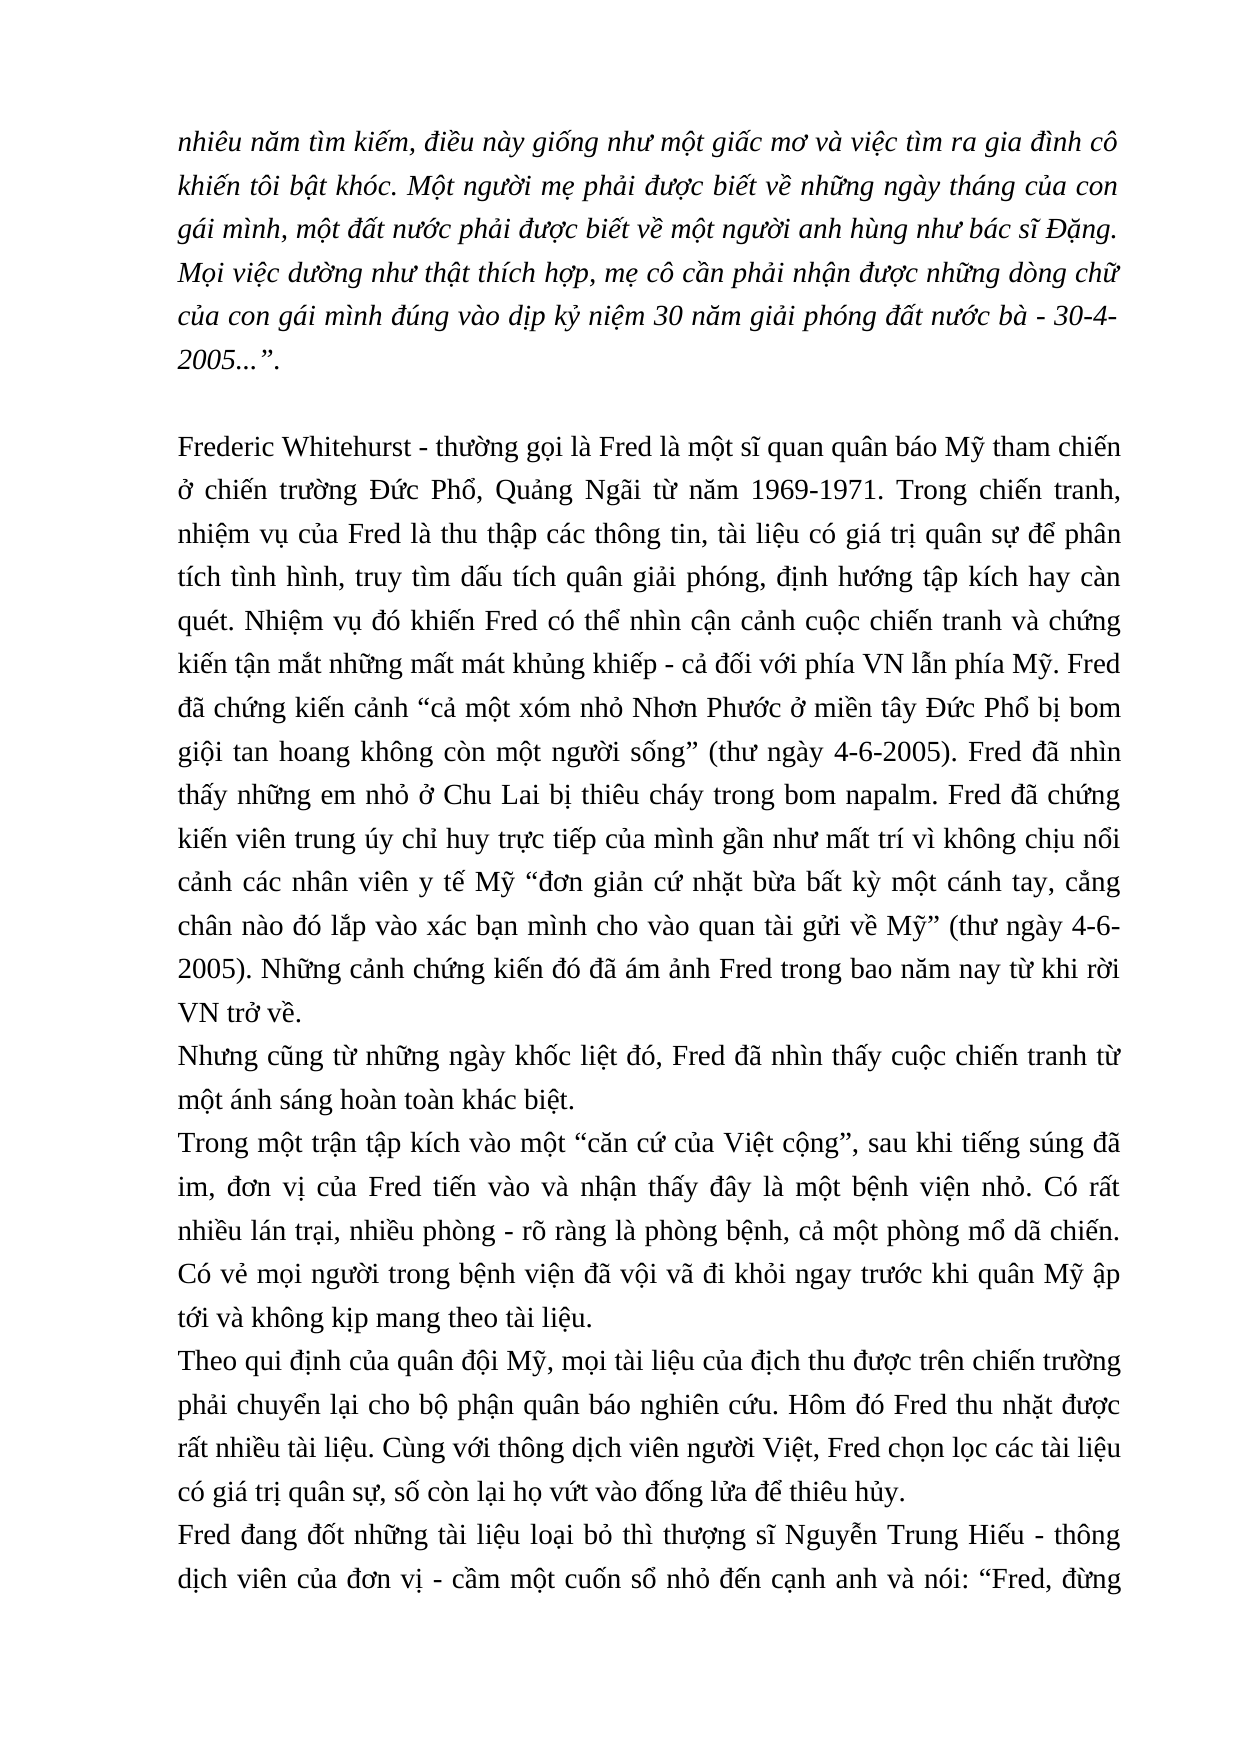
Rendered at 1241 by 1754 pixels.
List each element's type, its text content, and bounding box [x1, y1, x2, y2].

text Frederic Whitehurst - thường gọi là Fred là một sĩ quan quân báo Mỹ tham chiến ở chiến trường Đức Phổ, Quảng Ngãi từ năm 1969-1971. Trong chiến tranh, nhiệm vụ của Fred là thu thập các thông tin, tài liệu có giá trị quân sự để phân tích tình hình, truy tìm dấu tích quân giải phóng, định hướng tập kích hay càn quét. Nhiệm vụ đó khiến Fred có thể nhìn cận cảnh cuộc chiến tranh và chứng kiến tận mắt những mất mát khủng khiếp - cả đối với phía VN lẫn phía Mỹ. Fred đã chứng kiến cảnh “cả một xóm nhỏ Nhơn Phước ở miền tây Đức Phổ bị bom giội tan hoang không còn một người sống” (thư ngày 4-6-2005). Fred đã nhìn thấy những em nhỏ ở Chu Lai bị thiêu cháy trong bom napalm. Fred đã chứng kiến viên trung úy chỉ huy trực tiếp của mình gần như mất trí vì không chịu nổi cảnh các nhân viên y tế Mỹ “đơn giản cứ nhặt bừa bất kỳ một cánh tay, cẳng chân nào đó lắp vào xác bạn mình cho vào quan tài gửi về Mỹ” (thư ngày 4-6-2005). Những cảnh chứng kiến đó đã ám ảnh Fred trong bao năm nay từ khi rời VN trở về. [177, 429, 1122, 1028]
text Trong một trận tập kích vào một “căn cứ của Việt cộng”, sau khi tiếng súng đã im, đơn vị của Fred tiến vào và nhận thấy đây là một bệnh viện nhỏ. Có rất nhiều lán trại, nhiều phòng - rõ ràng là phòng bệnh, cả một phòng mổ dã chiến. Có vẻ mọi người trong bệnh viện đã vội vã đi khỏi ngay trước khi quân Mỹ ập tới và không kịp mang theo tài liệu. [177, 1126, 1122, 1333]
text nhiêu năm tìm kiếm, điều này giống như một giấc mơ và việc tìm ra gia đình cô khiến tôi bật khóc. Một người mẹ phải được biết về những ngày tháng của con gái mình, một đất nước phải được biết về một người anh hùng như bác sĩ Đặng. Mọi việc dường như thật thích hợp, mẹ cô cần phải nhận được những dòng chữ của con gái mình đúng vào dịp kỷ niệm 30 năm giải phóng đất nước bà - 30-4-2005...”. [177, 124, 1122, 375]
text Nhưng cũng từ những ngày khốc liệt đó, Fred đã nhìn thấy cuộc chiến tranh từ một ánh sáng hoàn toàn khác biệt. [177, 1038, 1122, 1116]
text Theo qui định của quân đội Mỹ, mọi tài liệu của địch thu được trên chiến trường phải chuyển lại cho bộ phận quân báo nghiên cứu. Hôm đó Fred thu nhặt được rất nhiều tài liệu. Cùng với thông dịch viên người Việt, Fred chọn lọc các tài liệu có giá trị quân sự, số còn lại họ vứt vào đống lửa để thiêu hủy. [177, 1343, 1122, 1507]
text Fred đang đốt những tài liệu loại bỏ thì thượng sĩ Nguyễn Trung Hiếu - thông dịch viên của đơn vị - cầm một cuốn sổ nhỏ đến cạnh anh và nói: “Fred, đừng [177, 1517, 1122, 1594]
